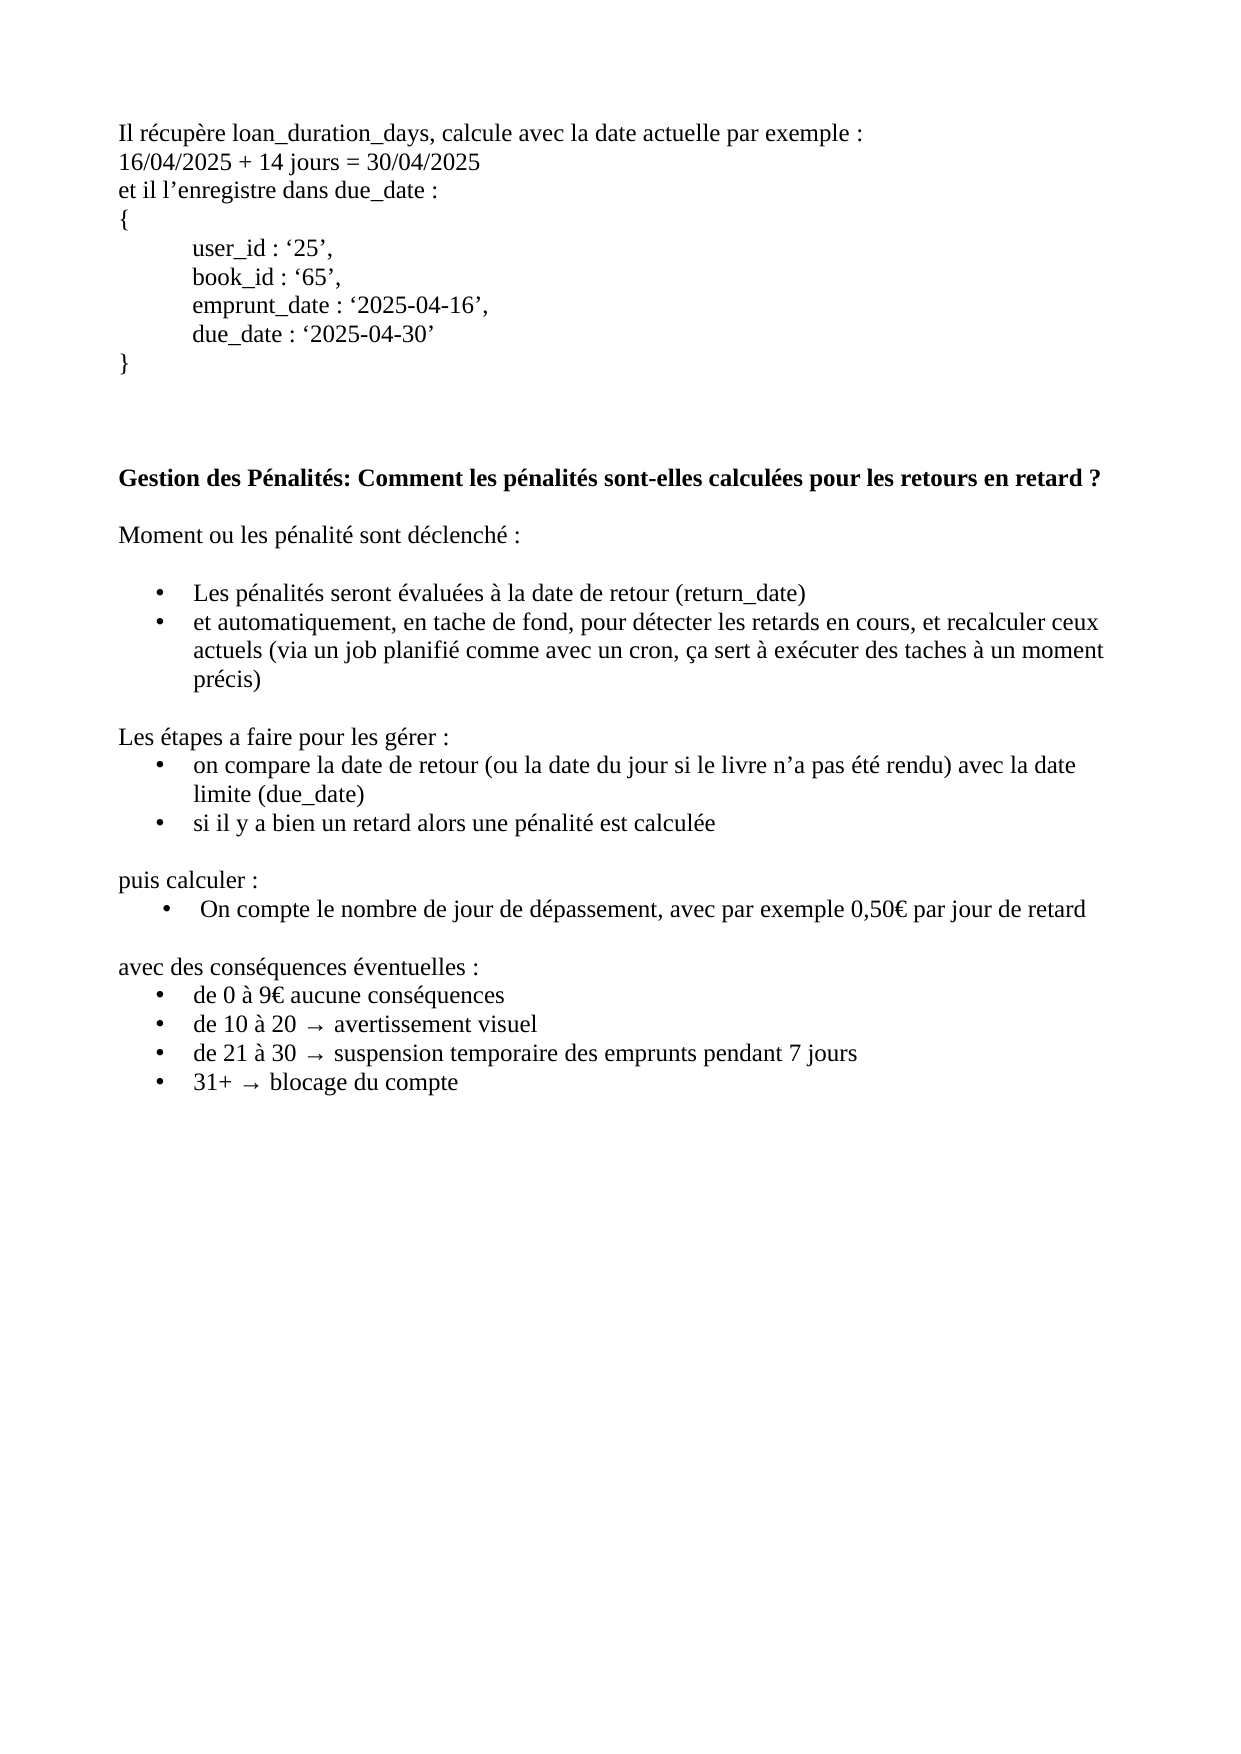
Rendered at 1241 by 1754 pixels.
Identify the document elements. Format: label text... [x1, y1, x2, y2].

text user_id : ‘25’, [118, 233, 1122, 262]
text Gestion des Pénalités: Comment les pénalités sont-elles calculées pour les retours en retard ? [118, 463, 1122, 492]
list de 10 à 20 → avertissement visuel [156, 1009, 1122, 1038]
list 31+ → blocage du compte [156, 1067, 1122, 1096]
text puis calculer : [118, 866, 1122, 894]
text 16/04/2025 + 14 jours = 30/04/2025 [118, 147, 1122, 176]
text et il l’enregistre dans due_date : [118, 176, 1122, 204]
text Les étapes a faire pour les gérer : [118, 722, 1122, 751]
list de 21 à 30 → suspension temporaire des emprunts pendant 7 jours [156, 1038, 1122, 1067]
list et automatiquement, en tache de fond, pour détecter les retards en cours, et recalculer ceux actuels (via un job planifié comme avec un cron, ça sert à exécuter des taches à un moment précis) [156, 607, 1122, 693]
list de 0 à 9€ aucune conséquences [156, 981, 1122, 1009]
text Il récupère loan_duration_days, calcule avec la date actuelle par exemple : [118, 118, 1122, 147]
text { [118, 204, 1122, 233]
text due_date : ‘2025-04-30’ [118, 319, 1122, 348]
list Les pénalités seront évaluées à la date de retour (return_date) [156, 578, 1122, 607]
list si il y a bien un retard alors une pénalité est calculée [156, 808, 1122, 837]
list on compare la date de retour (ou la date du jour si le livre n’a pas été rendu) avec la date limite (due_date) [156, 751, 1122, 808]
text } [118, 348, 1122, 377]
text Moment ou les pénalité sont déclenché : [118, 521, 1122, 549]
text book_id : ‘65’, [118, 262, 1122, 291]
text emprunt_date : ‘2025-04-16’, [118, 291, 1122, 319]
text avec des conséquences éventuelles : [118, 952, 1122, 981]
list On compte le nombre de jour de dépassement, avec par exemple 0,50€ par jour de retard [162, 894, 1122, 923]
